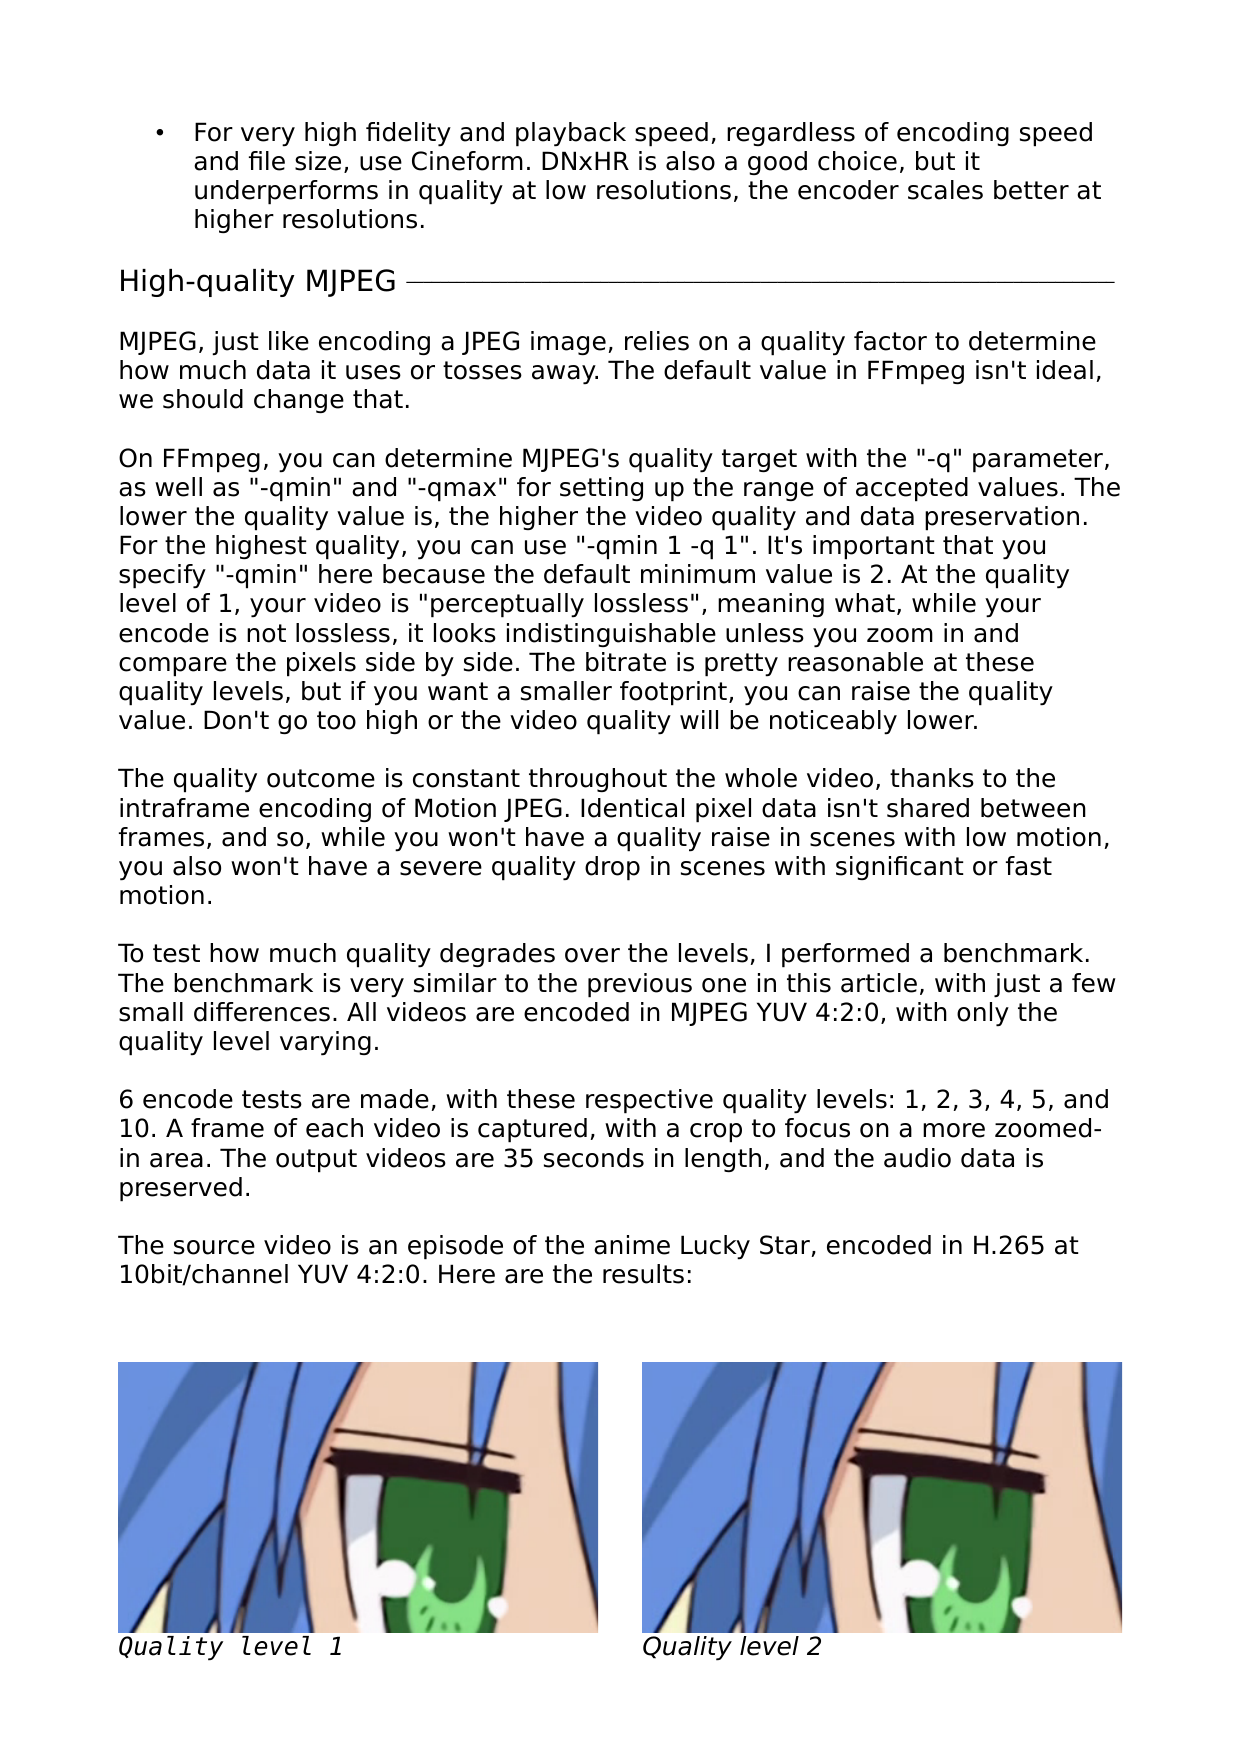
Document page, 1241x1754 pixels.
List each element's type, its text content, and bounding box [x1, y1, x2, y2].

text Quality level 2 [642, 1633, 1122, 1662]
list For very high fidelity and playback speed, regardless of encoding speed and file size, use Cineform. DNxHR is also a good choice, but it underperforms in quality at low resolutions, the encoder scales better at higher resolutions. [156, 118, 1122, 235]
text Quality level 1 [118, 1633, 598, 1662]
picture [118, 1362, 599, 1633]
text On FFmpeg, you can determine MJPEG's quality target with the "-q" parameter, as well as "-qmin" and "-qmax" for setting up the range of accepted values. The lower the quality value is, the higher the video quality and data preservation. For the highest quality, you can use "-qmin 1 -q 1". It's important that you specify "-qmin" here because the default minimum value is 2. At the quality level of 1, your video is "perceptually lossless", meaning what, while your encode is not lossless, it looks indistinguishable unless you zoom in and compare the pixels side by side. The bitrate is pretty reasonable at these quality levels, but if you want a smaller footprint, you can raise the quality value. Don't go too high or the video quality will be noticeably lower. [118, 444, 1122, 735]
text 6 encode tests are made, with these respective quality levels: 1, 2, 3, 4, 5, and 10. A frame of each video is captured, with a crop to focus on a more zoomed-in area. The output videos are 35 seconds in length, and the audio data is preserved. [118, 1085, 1122, 1202]
text High-quality MJPEG ____________________________________________________________________________________ [118, 264, 1122, 298]
text The source video is an episode of the anime Lucky Star, encoded in H.265 at 10bit/channel YUV 4:2:0. Here are the results: [118, 1231, 1122, 1289]
text [642, 1350, 1122, 1362]
text To test how much quality degrades over the levels, I performed a benchmark. The benchmark is very similar to the previous one in this article, with just a few small differences. All videos are encoded in MJPEG YUV 4:2:0, with only the quality level varying. [118, 939, 1122, 1056]
text MJPEG, just like encoding a JPEG image, relies on a quality factor to determine how much data it uses or tosses away. The default value in FFmpeg isn't ideal, we should change that. [118, 327, 1122, 414]
picture [642, 1362, 1123, 1633]
text [118, 1350, 598, 1362]
text The quality outcome is constant throughout the whole video, thanks to the intraframe encoding of Motion JPEG. Identical pixel data isn't shared between frames, and so, while you won't have a quality raise in scenes with low motion, you also won't have a severe quality drop in scenes with significant or fast motion. [118, 764, 1122, 910]
